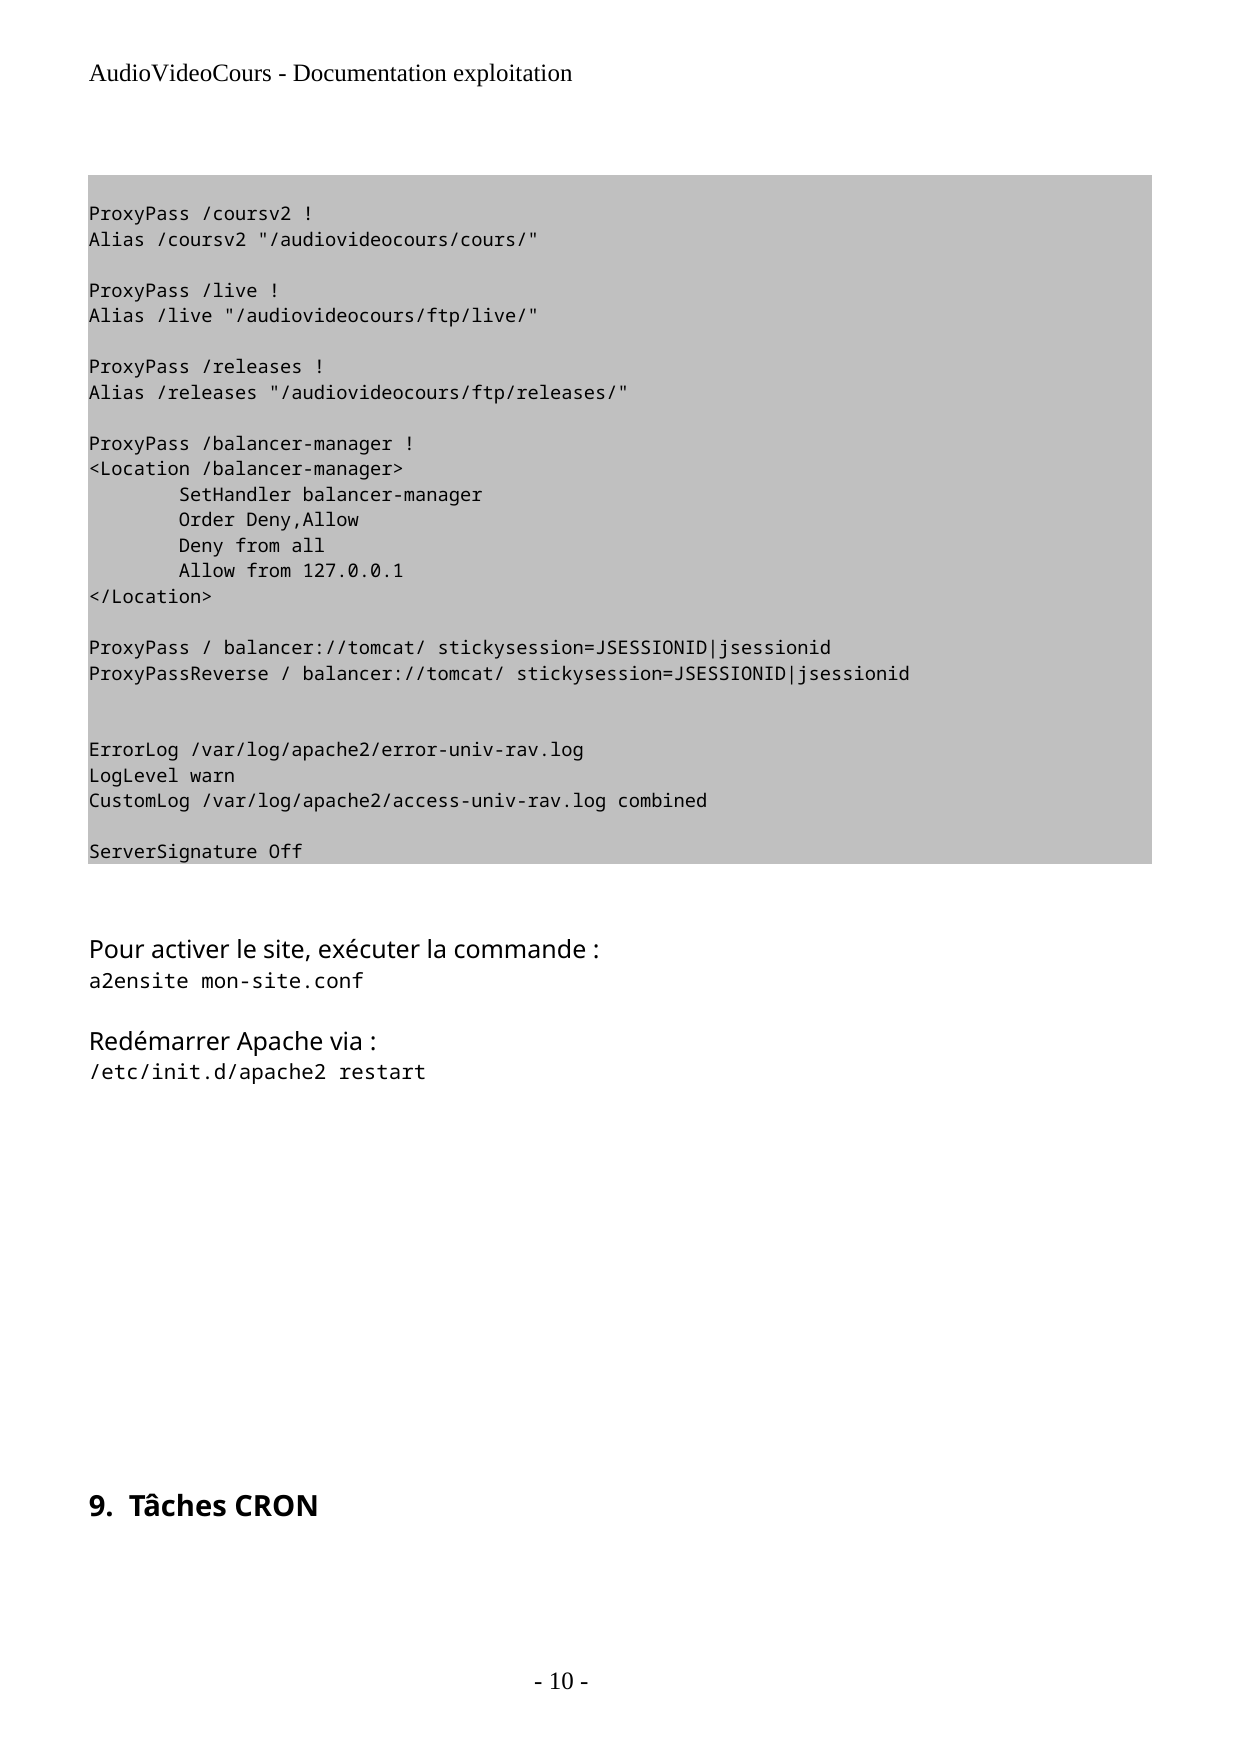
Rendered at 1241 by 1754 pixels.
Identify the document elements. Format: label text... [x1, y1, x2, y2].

text ProxyPass /coursv2 ! Alias /coursv2 "/audiovideocours/cours/" ProxyPass /live ! Alias /live "/audiovideocours/ftp/live/" ProxyPass /releases ! Alias /releases "/audiovideocours/ftp/releases/" ProxyPass /balancer-manager ! <Location /balancer-manager> SetHandler balancer-manager Order Deny,Allow Deny from all Allow from 127.0.0.1 </Location> ProxyPass / balancer://tomcat/ stickysession=JSESSIONID|jsessionid ProxyPassReverse / balancer://tomcat/ stickysession=JSESSIONID|jsessionid ErrorLog /var/log/apache2/error-univ-rav.log LogLevel warn CustomLog /var/log/apache2/access-univ-rav.log combined ServerSignature Off [88, 175, 1152, 864]
subtitle 9. Tâches CRON [88, 1485, 1152, 1525]
text Redémarrer Apache via : [88, 1023, 1152, 1057]
text Pour activer le site, exécuter la commande : [88, 932, 1152, 966]
text /etc/init.d/apache2 restart [88, 1057, 1152, 1086]
text a2ensite mon-site.conf [88, 966, 1152, 995]
